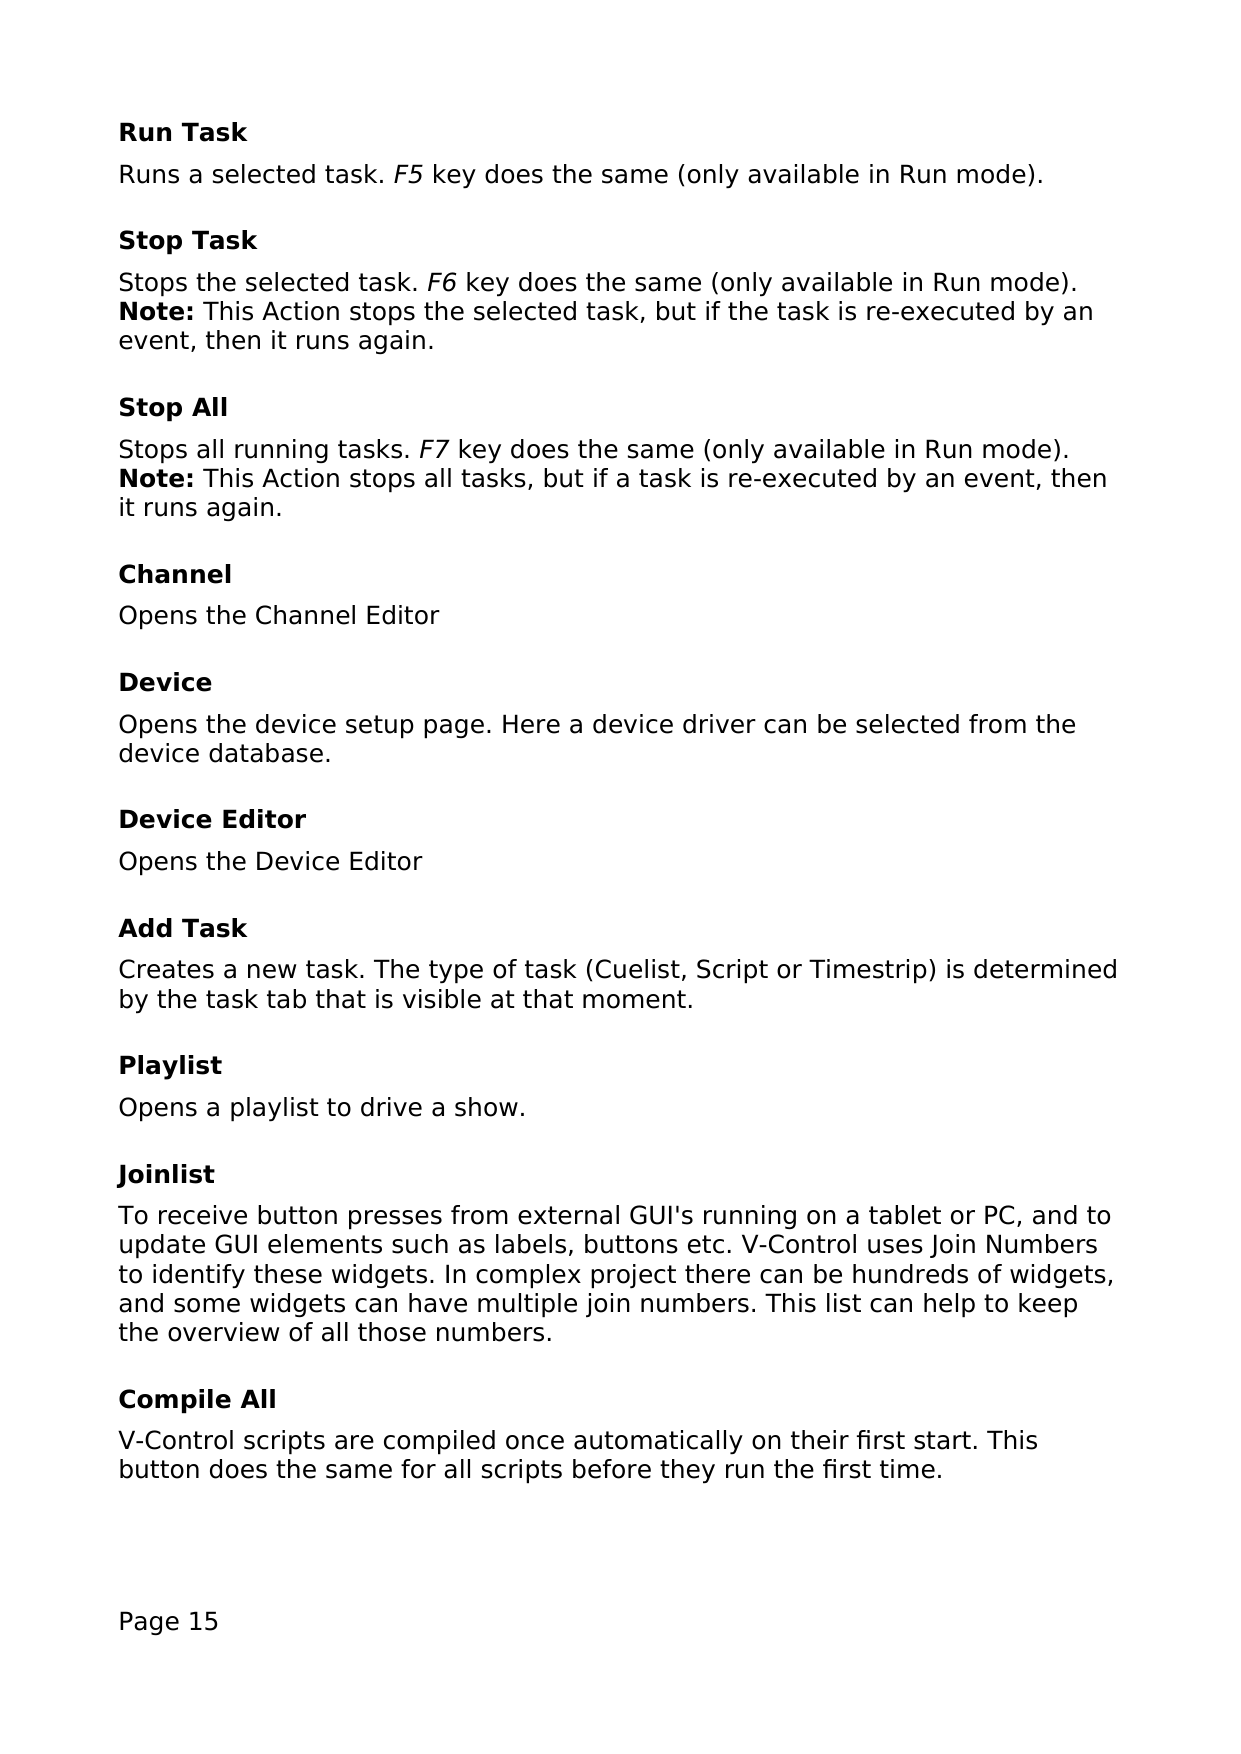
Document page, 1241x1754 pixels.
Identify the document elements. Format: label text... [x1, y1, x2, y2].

text Opens a playlist to drive a show. [118, 1093, 1122, 1122]
text Runs a selected task. F5 key does the same (only available in Run mode). [118, 160, 1122, 189]
subtitle Stop All [118, 393, 1122, 422]
text V-Control scripts are compiled once automatically on their first start. This button does the same for all scripts before they run the first time. [118, 1426, 1122, 1485]
text Opens the device setup page. Here a device driver can be selected from the device database. [118, 710, 1122, 768]
text Opens the Device Editor [118, 847, 1122, 876]
subtitle Run Task [118, 118, 1122, 147]
subtitle Compile All [118, 1385, 1122, 1414]
text Creates a new task. The type of task (Cuelist, Script or Timestrip) is determined by the task tab that is visible at that moment. [118, 956, 1122, 1014]
subtitle Add Task [118, 914, 1122, 943]
text Stops all running tasks. F7 key does the same (only available in Run mode). Note: This Action stops all tasks, but if a task is re-executed by an event, then it runs again. [118, 435, 1122, 522]
text Opens the Channel Editor [118, 601, 1122, 631]
subtitle Device [118, 668, 1122, 697]
subtitle Channel [118, 560, 1122, 589]
subtitle Playlist [118, 1051, 1122, 1081]
subtitle Joinlist [118, 1160, 1122, 1189]
subtitle Stop Task [118, 226, 1122, 256]
subtitle Device Editor [118, 806, 1122, 835]
text Stops the selected task. F6 key does the same (only available in Run mode). Note: This Action stops the selected task, but if the task is re-executed by an event, then it runs again. [118, 268, 1122, 356]
text To receive button presses from external GUI's running on a tablet or PC, and to update GUI elements such as labels, buttons etc. V-Control uses Join Numbers to identify these widgets. In complex project there can be hundreds of widgets, and some widgets can have multiple join numbers. This list can help to keep the overview of all those numbers. [118, 1201, 1122, 1347]
